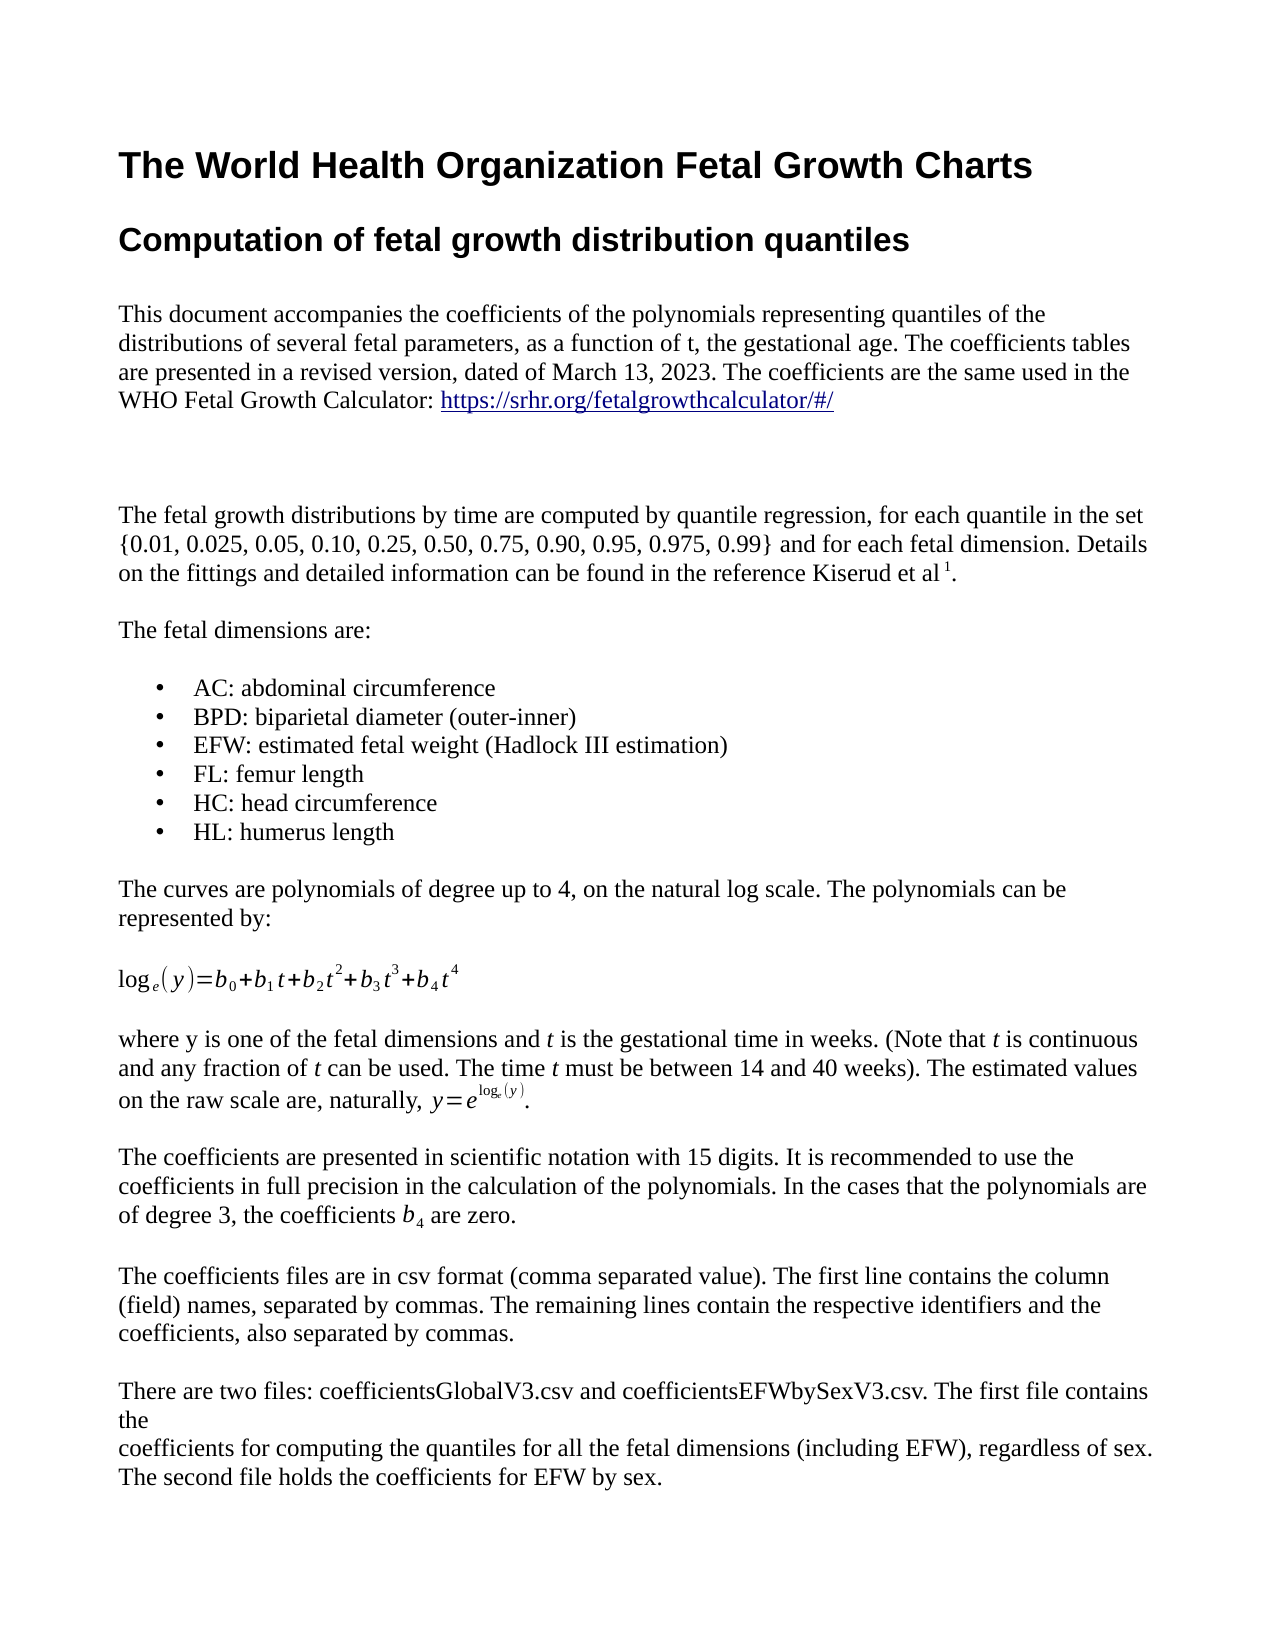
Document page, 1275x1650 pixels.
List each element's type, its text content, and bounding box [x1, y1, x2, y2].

text represented by: [118, 903, 1157, 932]
subtitle Computation of fetal growth distribution quantiles [118, 219, 1157, 258]
text coefficients, also separated by commas. [118, 1318, 1157, 1347]
subtitle The World Health Organization Fetal Growth Charts [118, 143, 1157, 186]
list FL: femur length [156, 759, 1157, 788]
text coefficients in full precision in the calculation of the polynomials. In the cases that the polynomials are of degree 3, the coefficients are zero. [118, 1171, 1157, 1232]
text The coefficients are presented in scientific notation with 15 digits. It is recommended to use the [118, 1142, 1157, 1171]
list AC: abdominal circumference [156, 673, 1157, 702]
text The coefficients files are in csv format (comma separated value). The first line contains the column [118, 1261, 1157, 1290]
text and any fraction of t can be used. The time t must be between 14 and 40 weeks). The estimated values [118, 1053, 1157, 1082]
text The second file holds the coefficients for EFW by sex. [118, 1462, 1157, 1491]
list HL: humerus length [156, 817, 1157, 846]
text There are two files: coefficientsGlobalV3.csv and coefficientsEFWbySexV3.csv. The first file contains the [118, 1376, 1157, 1433]
text where y is one of the fetal dimensions and t is the gestational time in weeks. (Note that t is continuous [118, 1024, 1157, 1053]
list BPD: biparietal diameter (outer-inner) [156, 702, 1157, 731]
text on the raw scale are, naturally, . [118, 1082, 1157, 1114]
list EFW: estimated fetal weight (Hadlock III estimation) [156, 731, 1157, 759]
text coefficients for computing the quantiles for all the fetal dimensions (including EFW), regardless of sex. [118, 1433, 1157, 1462]
text The curves are polynomials of degree up to 4, on the natural log scale. The polynomials can be [118, 874, 1157, 903]
text The fetal growth distributions by time are computed by quantile regression, for each quantile in the set {0.01, 0.025, 0.05, 0.10, 0.25, 0.50, 0.75, 0.90, 0.95, 0.975, 0.99} and for each fetal dimension. Details on the fittings and detailed information can be found in the reference Kiserud et al 1. [118, 501, 1157, 587]
text This document accompanies the coefficients of the polynomials representing quantiles of the distributions of several fetal parameters, as a function of t, the gestational age. The coefficients tables are presented in a revised version, dated of March 13, 2023. The coefficients are the same used in the WHO Fetal Growth Calculator: https://srhr.org/fetalgrowthcalculator/#/ [118, 299, 1157, 414]
text The fetal dimensions are: [118, 616, 1157, 644]
list HC: head circumference [156, 788, 1157, 817]
text (field) names, separated by commas. The remaining lines contain the respective identifiers and the [118, 1290, 1157, 1318]
